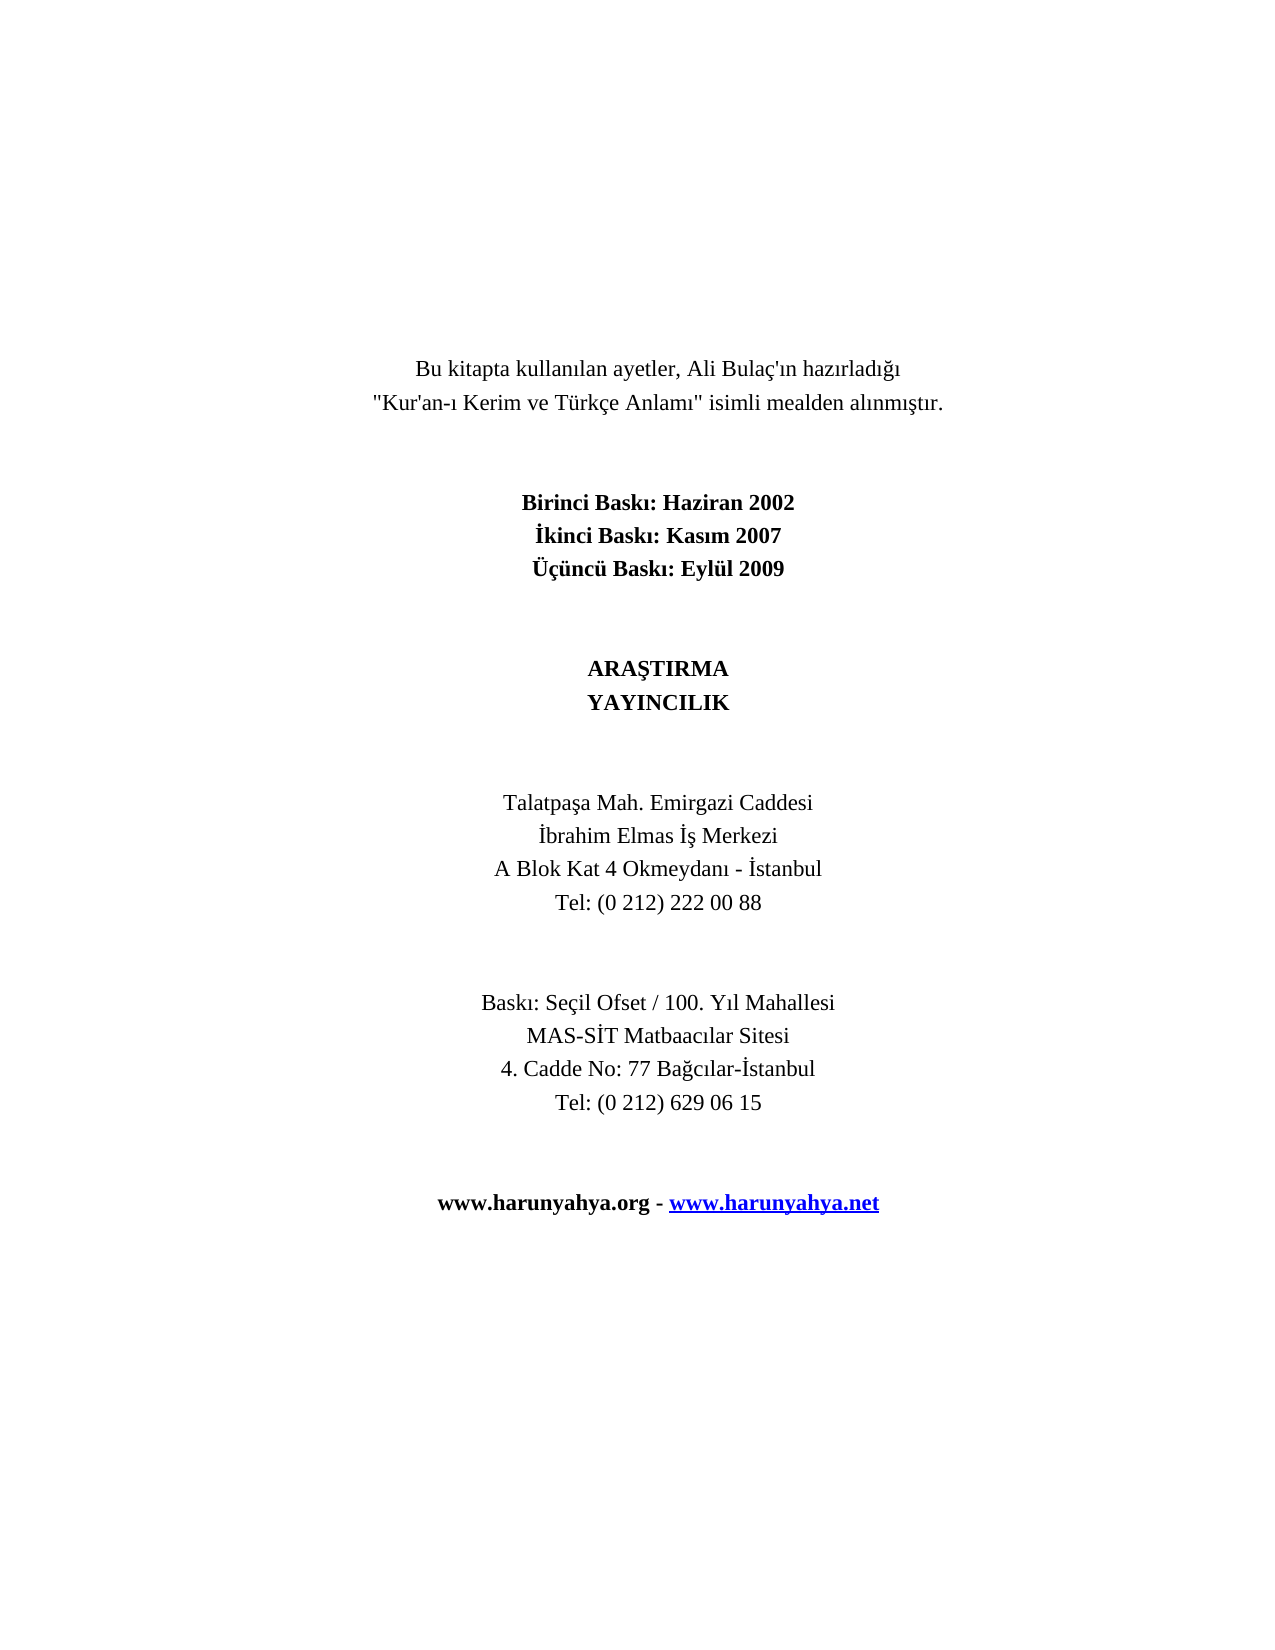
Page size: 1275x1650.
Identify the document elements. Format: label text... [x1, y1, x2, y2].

text Tel: (0 212) 629 06 15 [187, 1083, 1070, 1117]
text ARAŞTIRMA [187, 650, 1070, 683]
text İbrahim Elmas İş Merkezi [187, 817, 1070, 850]
text Birinci Baskı: Haziran 2002 [187, 483, 1070, 517]
text Üçüncü Baskı: Eylül 2009 [187, 550, 1070, 583]
text Bu kitapta kullanılan ayetler, Ali Bulaç'ın hazırladığı [187, 350, 1070, 383]
text Baskı: Seçil Ofset / 100. Yıl Mahallesi [187, 983, 1070, 1017]
text www.harunyahya.org - www.harunyahya.net [187, 1183, 1070, 1217]
text Tel: (0 212) 222 00 88 [187, 883, 1070, 917]
text A Blok Kat 4 Okmeydanı - İstanbul [187, 850, 1070, 883]
text "Kur'an-ı Kerim ve Türkçe Anlamı" isimli mealden alınmıştır. [187, 383, 1070, 417]
text 4. Cadde No: 77 Bağcılar-İstanbul [187, 1050, 1070, 1083]
text İkinci Baskı: Kasım 2007 [187, 517, 1070, 550]
text Talatpaşa Mah. Emirgazi Caddesi [187, 783, 1070, 817]
text YAYINCILIK [187, 683, 1070, 717]
text MAS-SİT Matbaacılar Sitesi [187, 1017, 1070, 1050]
